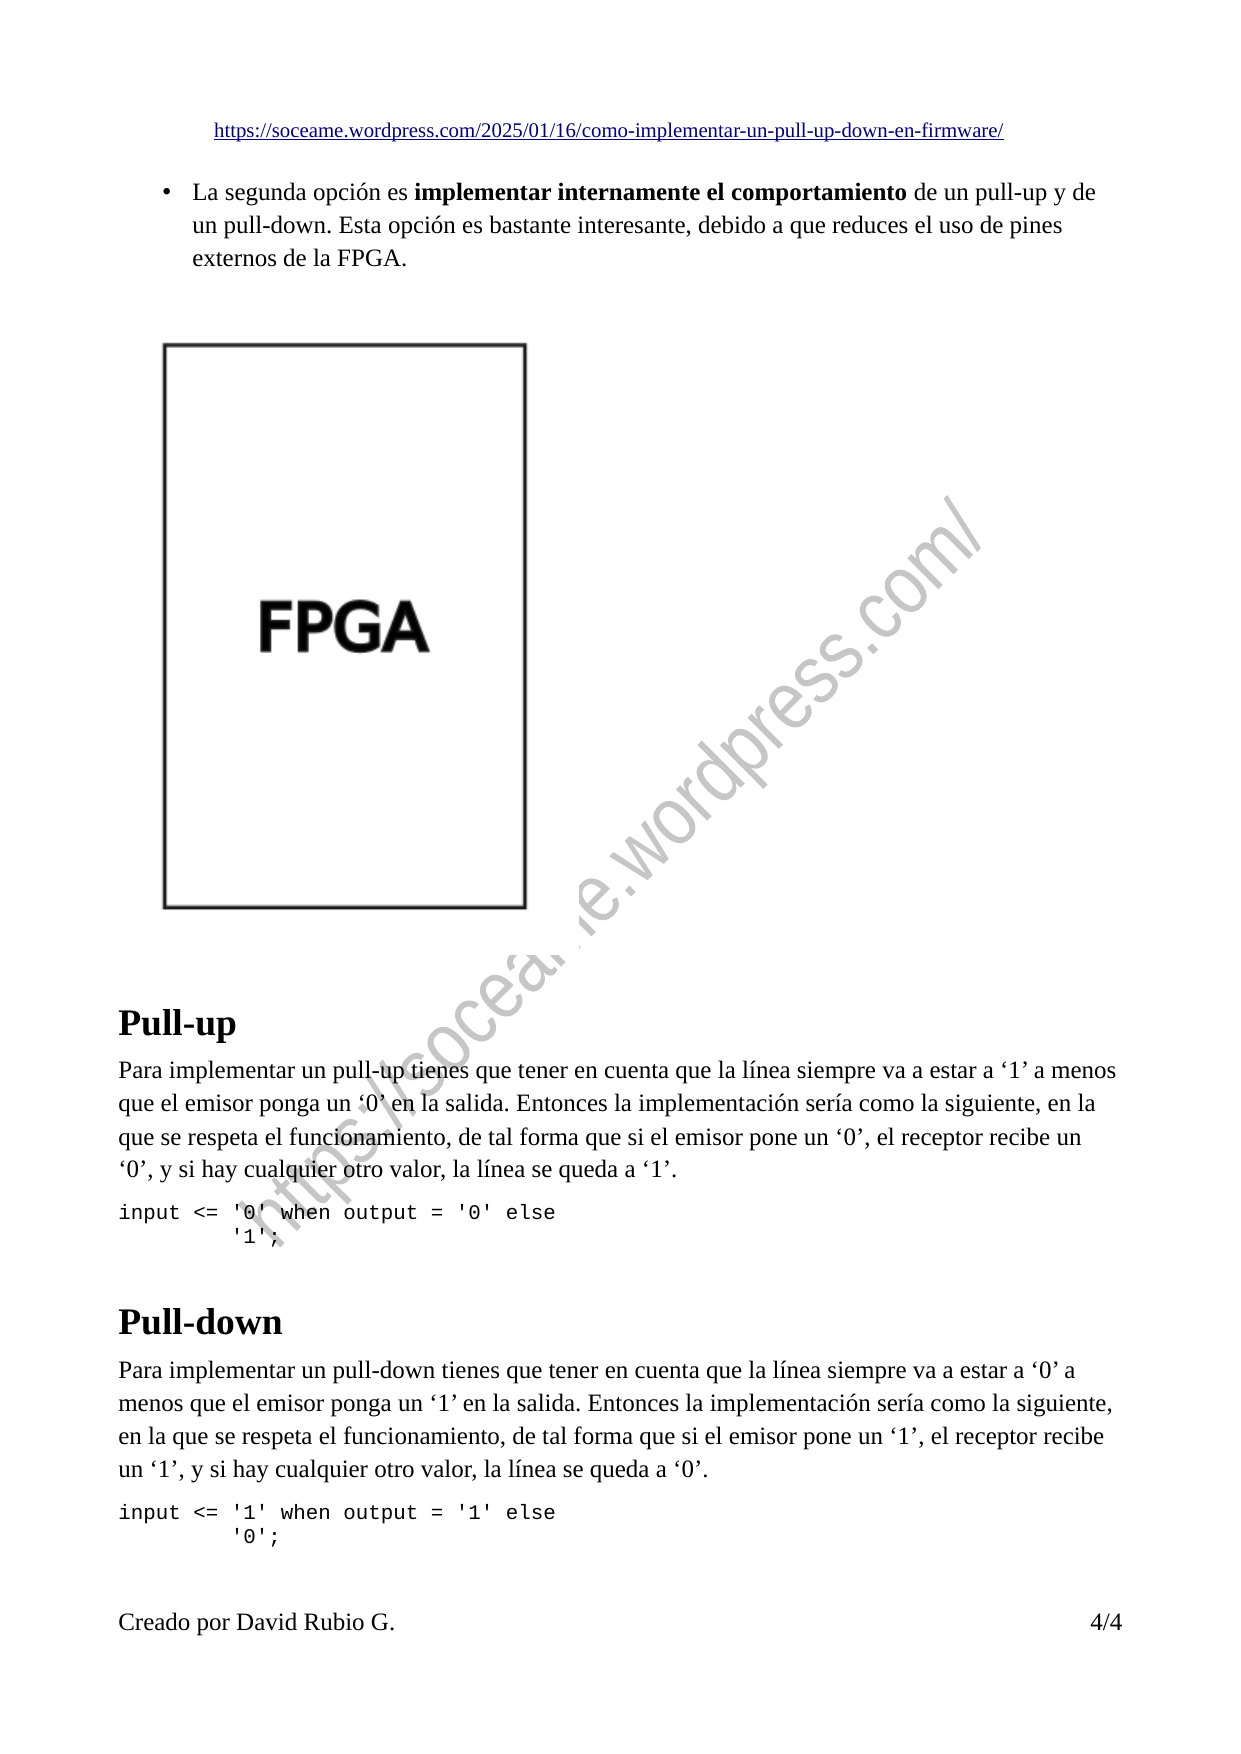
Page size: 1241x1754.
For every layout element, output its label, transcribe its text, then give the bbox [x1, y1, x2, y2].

text Para implementar un pull-up tienes que tener en cuenta que la línea siempre va a estar a ‘1’ a menos que el emisor ponga un ‘0’ en la salida. Entonces la implementación sería como la siguiente, en la que se respeta el funcionamiento, de tal forma que si el emisor pone un ‘0’, el receptor recibe un ‘0’, y si hay cualquier otro valor, la línea se queda a ‘1’. [118, 1056, 1122, 1183]
text '1'; [118, 1226, 1122, 1249]
picture [118, 290, 579, 955]
text '0'; [118, 1526, 1122, 1549]
text input <= '1' when output = '1' else [118, 1502, 1122, 1526]
subtitle Pull-down [118, 1300, 1122, 1343]
text input <= '0' when output = '0' else [118, 1202, 257, 1226]
list La segunda opción es implementar internamente el comportamiento de un pull-up y de un pull-down. Esta opción es bastante interesante, debido a que reduces el uso de pines externos de la FPGA. [162, 177, 1122, 272]
text input <= '0' when output = '0' else [278, 1202, 1122, 1226]
subtitle Pull-up [118, 1000, 1122, 1043]
text Para implementar un pull-down tienes que tener en cuenta que la línea siempre va a estar a ‘0’ a menos que el emisor ponga un ‘1’ en la salida. Entonces la implementación sería como la siguiente, en la que se respeta el funcionamiento, de tal forma que si el emisor pone un ‘1’, el receptor recibe un ‘1’, y si hay cualquier otro valor, la línea se queda a ‘0’. [118, 1355, 1122, 1483]
